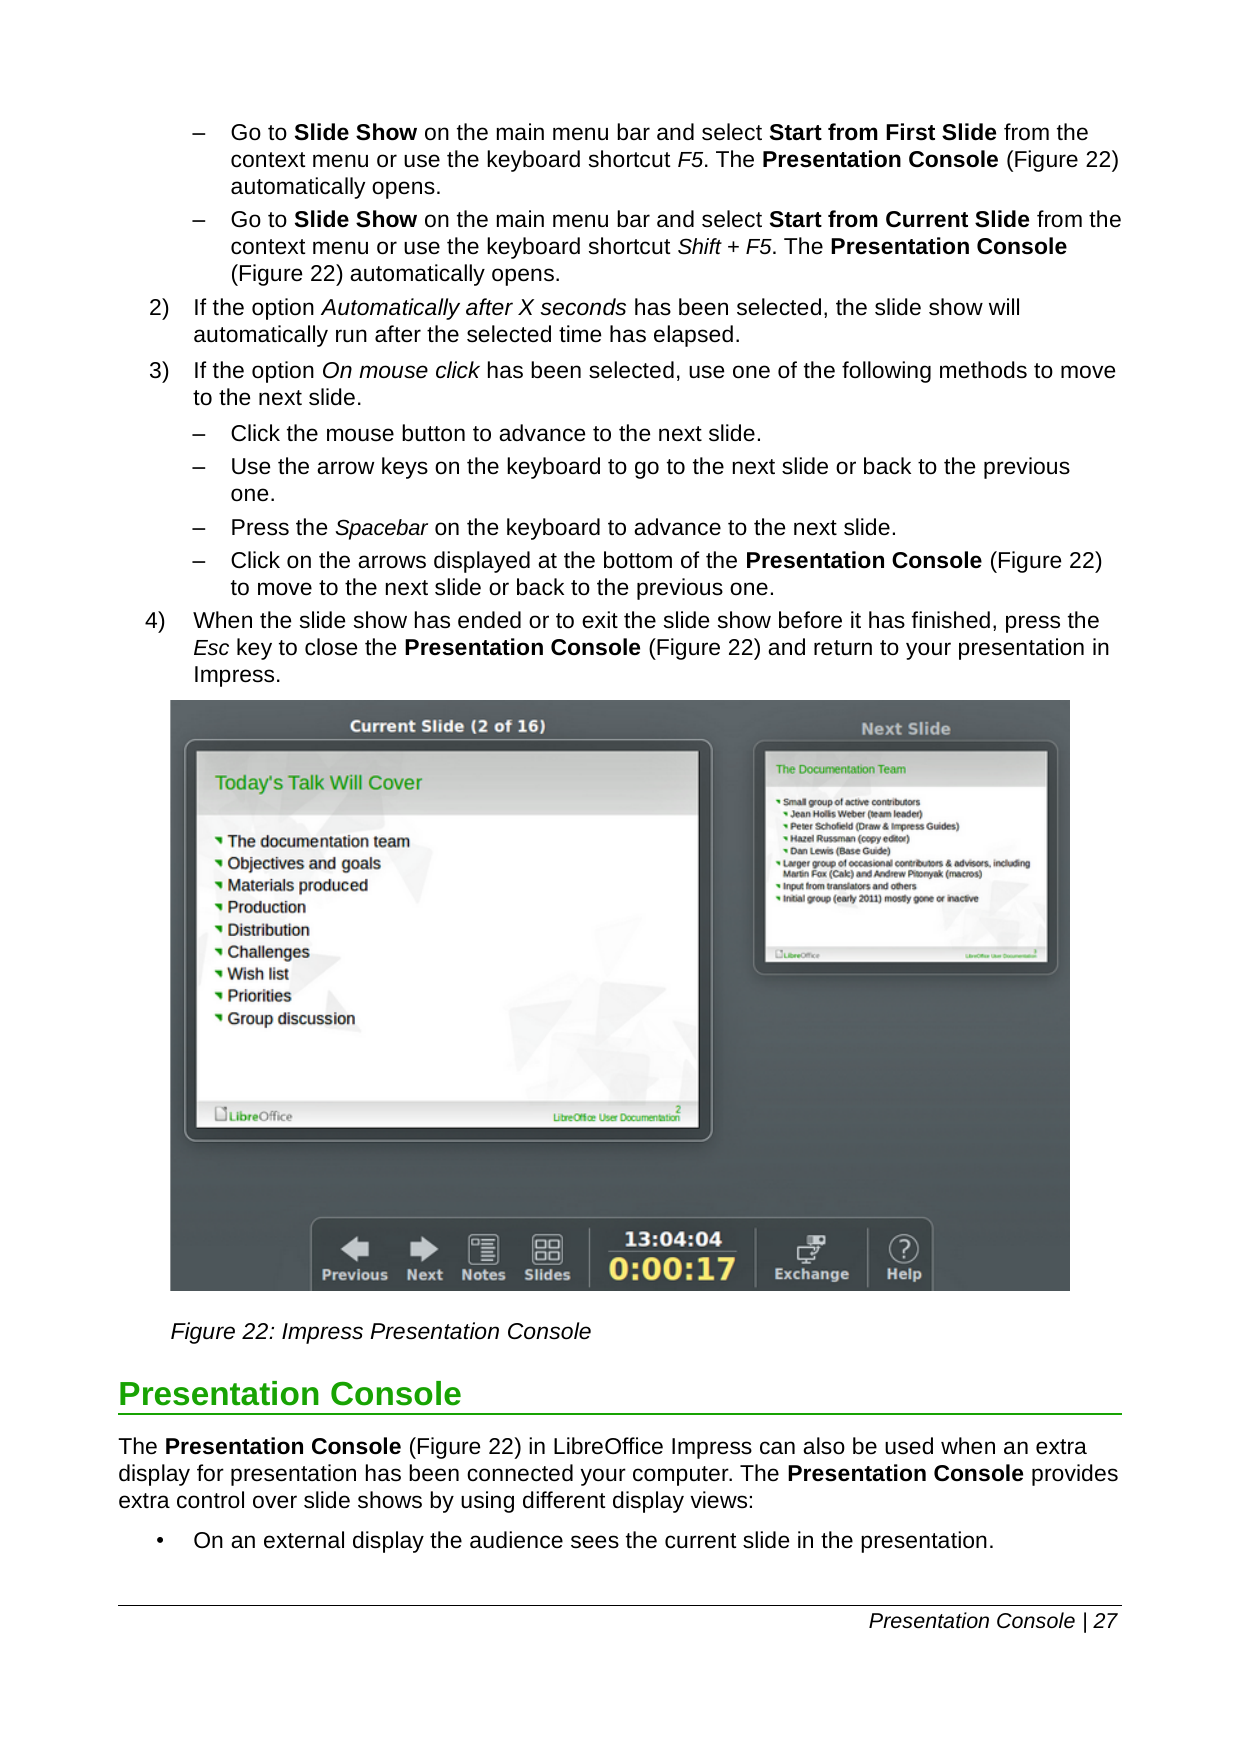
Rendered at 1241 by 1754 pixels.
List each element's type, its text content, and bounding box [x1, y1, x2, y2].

list When the slide show has ended or to exit the slide show before it has finished, press the Esc key to close the Presentation Console (Figure 22) and return to your presentation in Impress. [165, 607, 1122, 688]
text The Presentation Console (Figure 22) in LibreOffice Impress can also be used when an extra display for presentation has been connected your computer. The Presentation Console provides extra control over slide shows by using different display views: [118, 1432, 1122, 1514]
text Figure 22: Impress Presentation Console [170, 1291, 1070, 1344]
list On an external display the audience sees the current slide in the presentation. [156, 1526, 1122, 1553]
list Click on the arrows displayed at the bottom of the Presentation Console (Figure 22) to move to the next slide or back to the previous one. [192, 546, 1122, 600]
list Press the Spacebar on the keyboard to advance to the next slide. [192, 513, 1122, 540]
list Use the arrow keys on the keyboard to go to the next slide or back to the previous one. [192, 452, 1122, 507]
list Go to Slide Show on the main menu bar and select Start from First Slide from the context menu or use the keyboard shortcut F5. The Presentation Console (Figure 22) automatically opens. [192, 118, 1122, 199]
subtitle Presentation Console [118, 1374, 1122, 1413]
list Go to Slide Show on the main menu bar and select Start from Current Slide from the context menu or use the keyboard shortcut Shift + F5. The Presentation Console (Figure 22) automatically opens. [192, 206, 1122, 287]
list If the option Automatically after X seconds has been selected, the slide show will automatically run after the selected time has elapsed. [169, 293, 1122, 347]
picture [170, 700, 1070, 1291]
list Click the mouse button to advance to the next slide. [192, 419, 1122, 446]
list If the option On mouse click has been selected, use one of the following methods to move to the next slide. [169, 356, 1122, 410]
